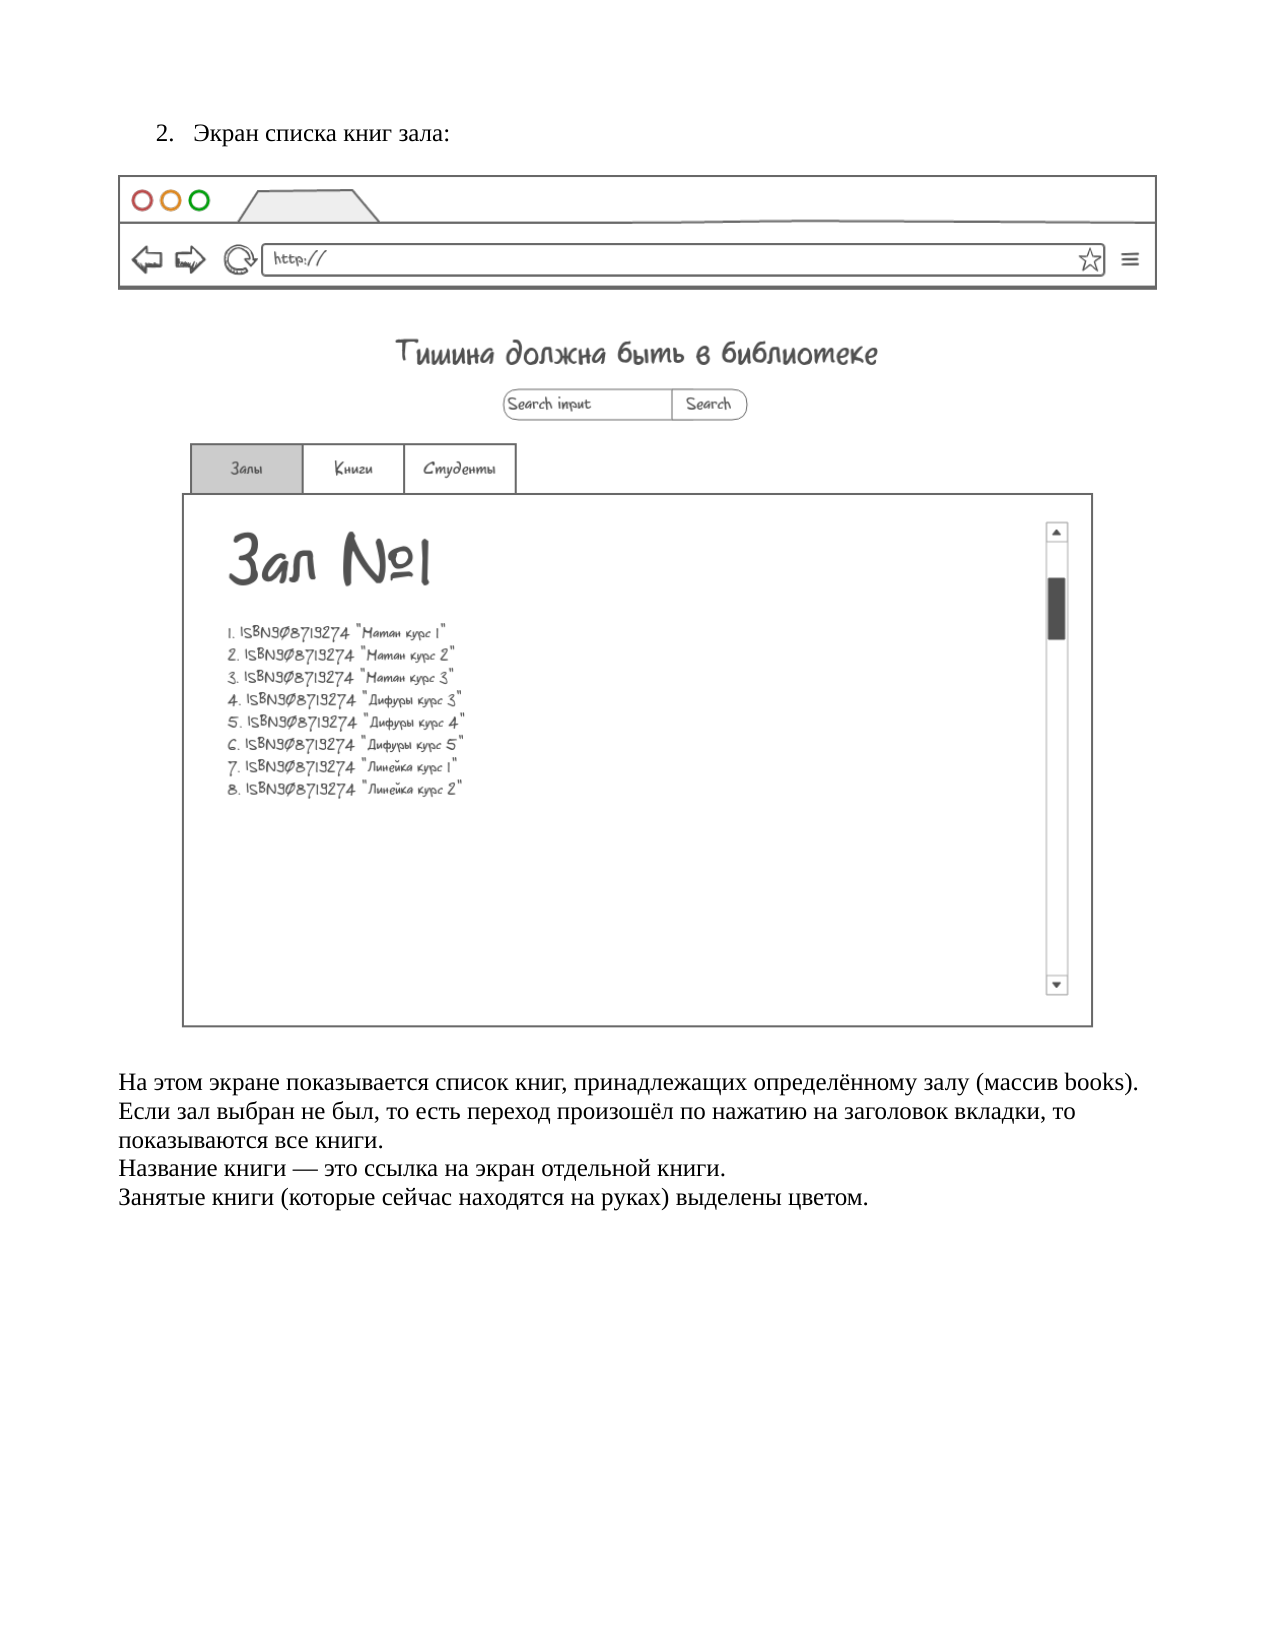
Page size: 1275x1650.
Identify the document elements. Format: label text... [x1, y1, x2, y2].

text Название книги — это ссылка на экран отдельной книги. [118, 1153, 1157, 1182]
list Экран списка книг зала: [156, 118, 1157, 147]
text Если зал выбран не был, то есть переход произошёл по нажатию на заголовок вкладки, то показываются все книги. [118, 1096, 1157, 1153]
text На этом экране показывается список книг, принадлежащих определённому залу (массив books). [118, 1068, 1157, 1096]
text Занятые книги (которые сейчас находятся на руках) выделены цветом. [118, 1182, 1157, 1211]
picture [118, 175, 1157, 1068]
